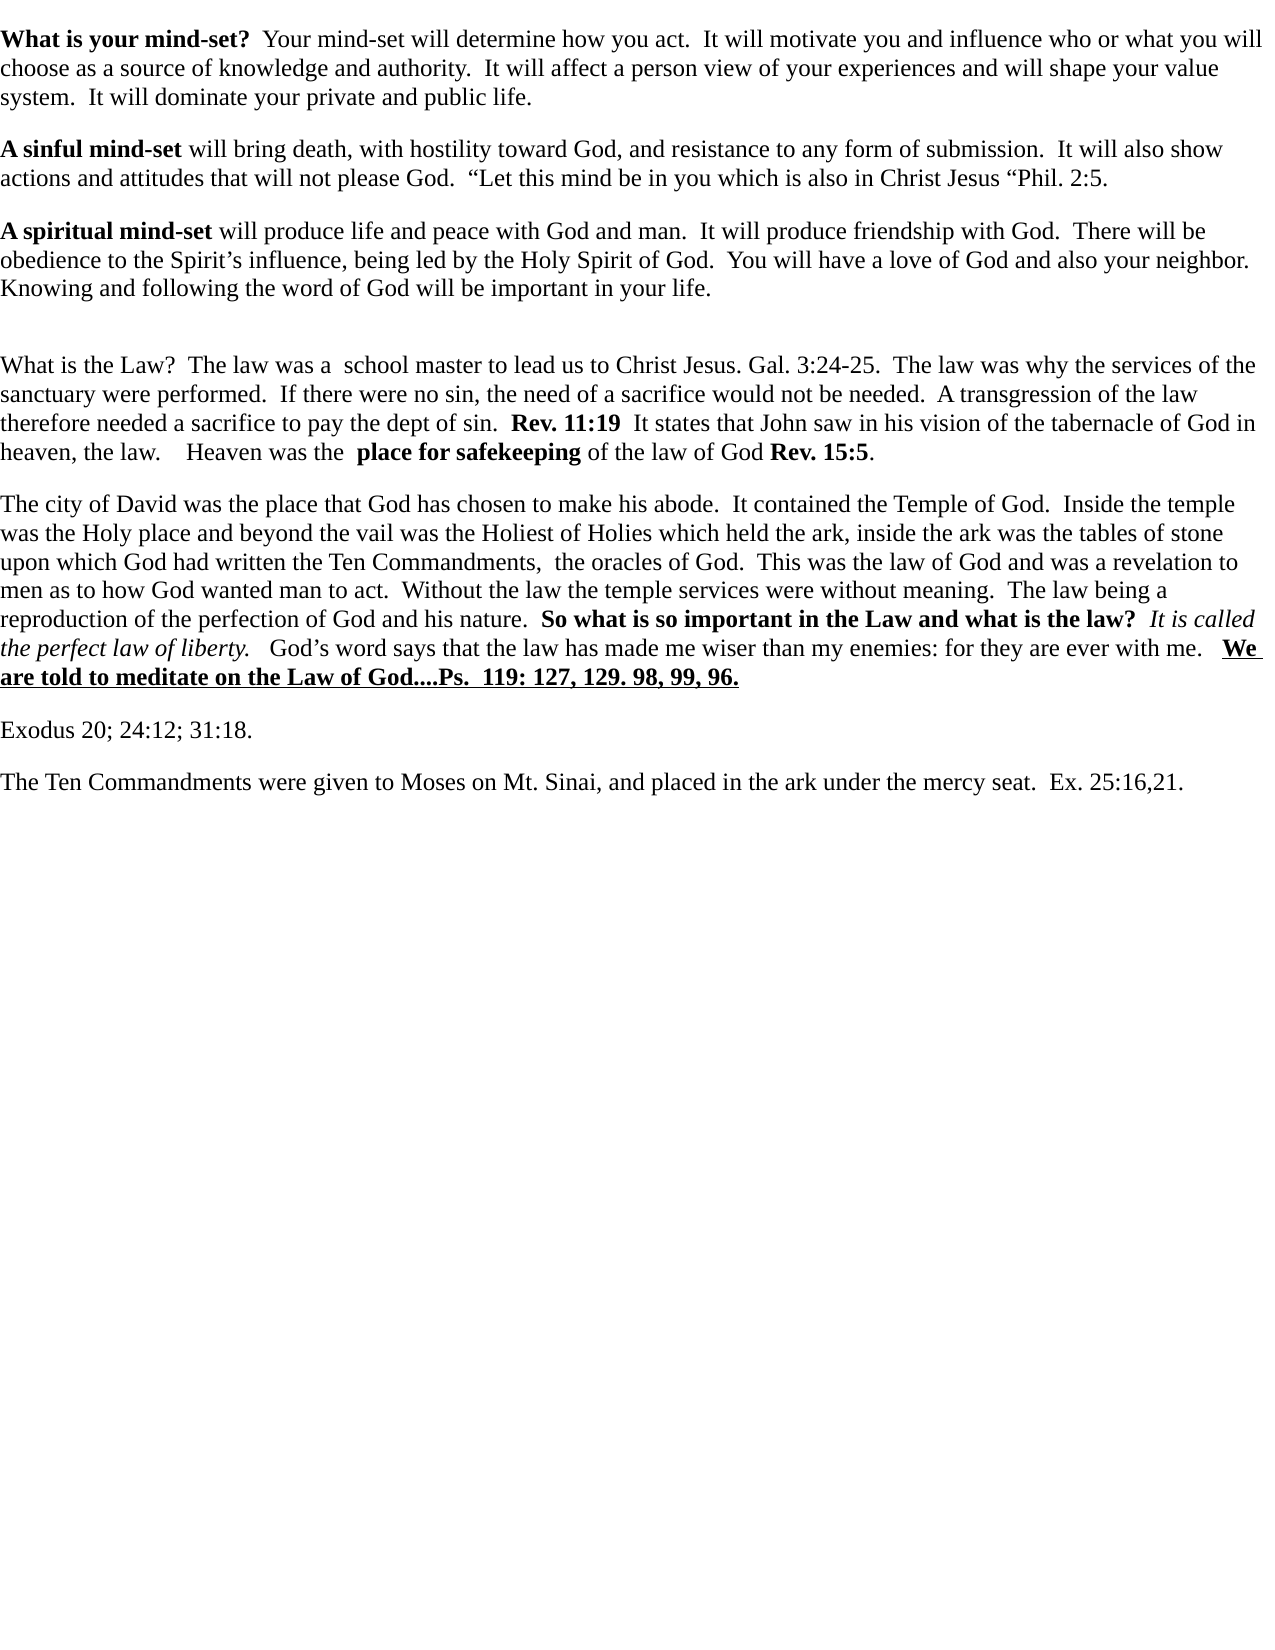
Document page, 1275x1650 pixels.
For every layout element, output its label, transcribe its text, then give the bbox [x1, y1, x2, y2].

text What is the Law? The law was a school master to lead us to Christ Jesus. Gal. 3:24-25. The law was why the services of the sanctuary were performed. If there were no sin, the need of a sacrifice would not be needed. A transgression of the law therefore needed a sacrifice to pay the dept of sin. Rev. 11:19 It states that John saw in his vision of the tabernacle of God in heaven, the law. Heaven was the place for safekeeping of the law of God Rev. 15:5. [0, 350, 1275, 465]
text The city of David was the place that God has chosen to make his abode. It contained the Temple of God. Inside the temple was the Holy place and beyond the vail was the Holiest of Holies which held the ark, inside the ark was the tables of stone upon which God had written the Ten Commandments, the oracles of God. This was the law of God and was a revelation to men as to how God wanted man to act. Without the law the temple services were without meaning. The law being a reproduction of the perfection of God and his nature. So what is so important in the Law and what is the law? It is called the perfect law of liberty. God’s word says that the law has made me wiser than my enemies: for they are ever with me. We are told to meditate on the Law of God....Ps. 119: 127, 129. 98, 99, 96. [0, 489, 1275, 691]
text A sinful mind-set will bring death, with hostility toward God, and resistance to any form of submission. It will also show actions and attitudes that will not please God. “Let this mind be in you which is also in Christ Jesus “Phil. 2:5. [0, 134, 1275, 192]
text What is your mind-set? Your mind-set will determine how you act. It will motivate you and influence who or what you will choose as a source of knowledge and authority. It will affect a person view of your experiences and will shape your value system. It will dominate your private and public life. [0, 24, 1275, 110]
text The Ten Commandments were given to Moses on Mt. Sinai, and placed in the ark under the mercy seat. Ex. 25:16,21. [0, 767, 1275, 796]
text Exodus 20; 24:12; 31:18. [0, 715, 1275, 743]
text A spiritual mind-set will produce life and peace with God and man. It will produce friendship with God. There will be obedience to the Spirit’s influence, being led by the Holy Spirit of God. You will have a love of God and also your neighbor. Knowing and following the word of God will be important in your life. [0, 216, 1275, 302]
